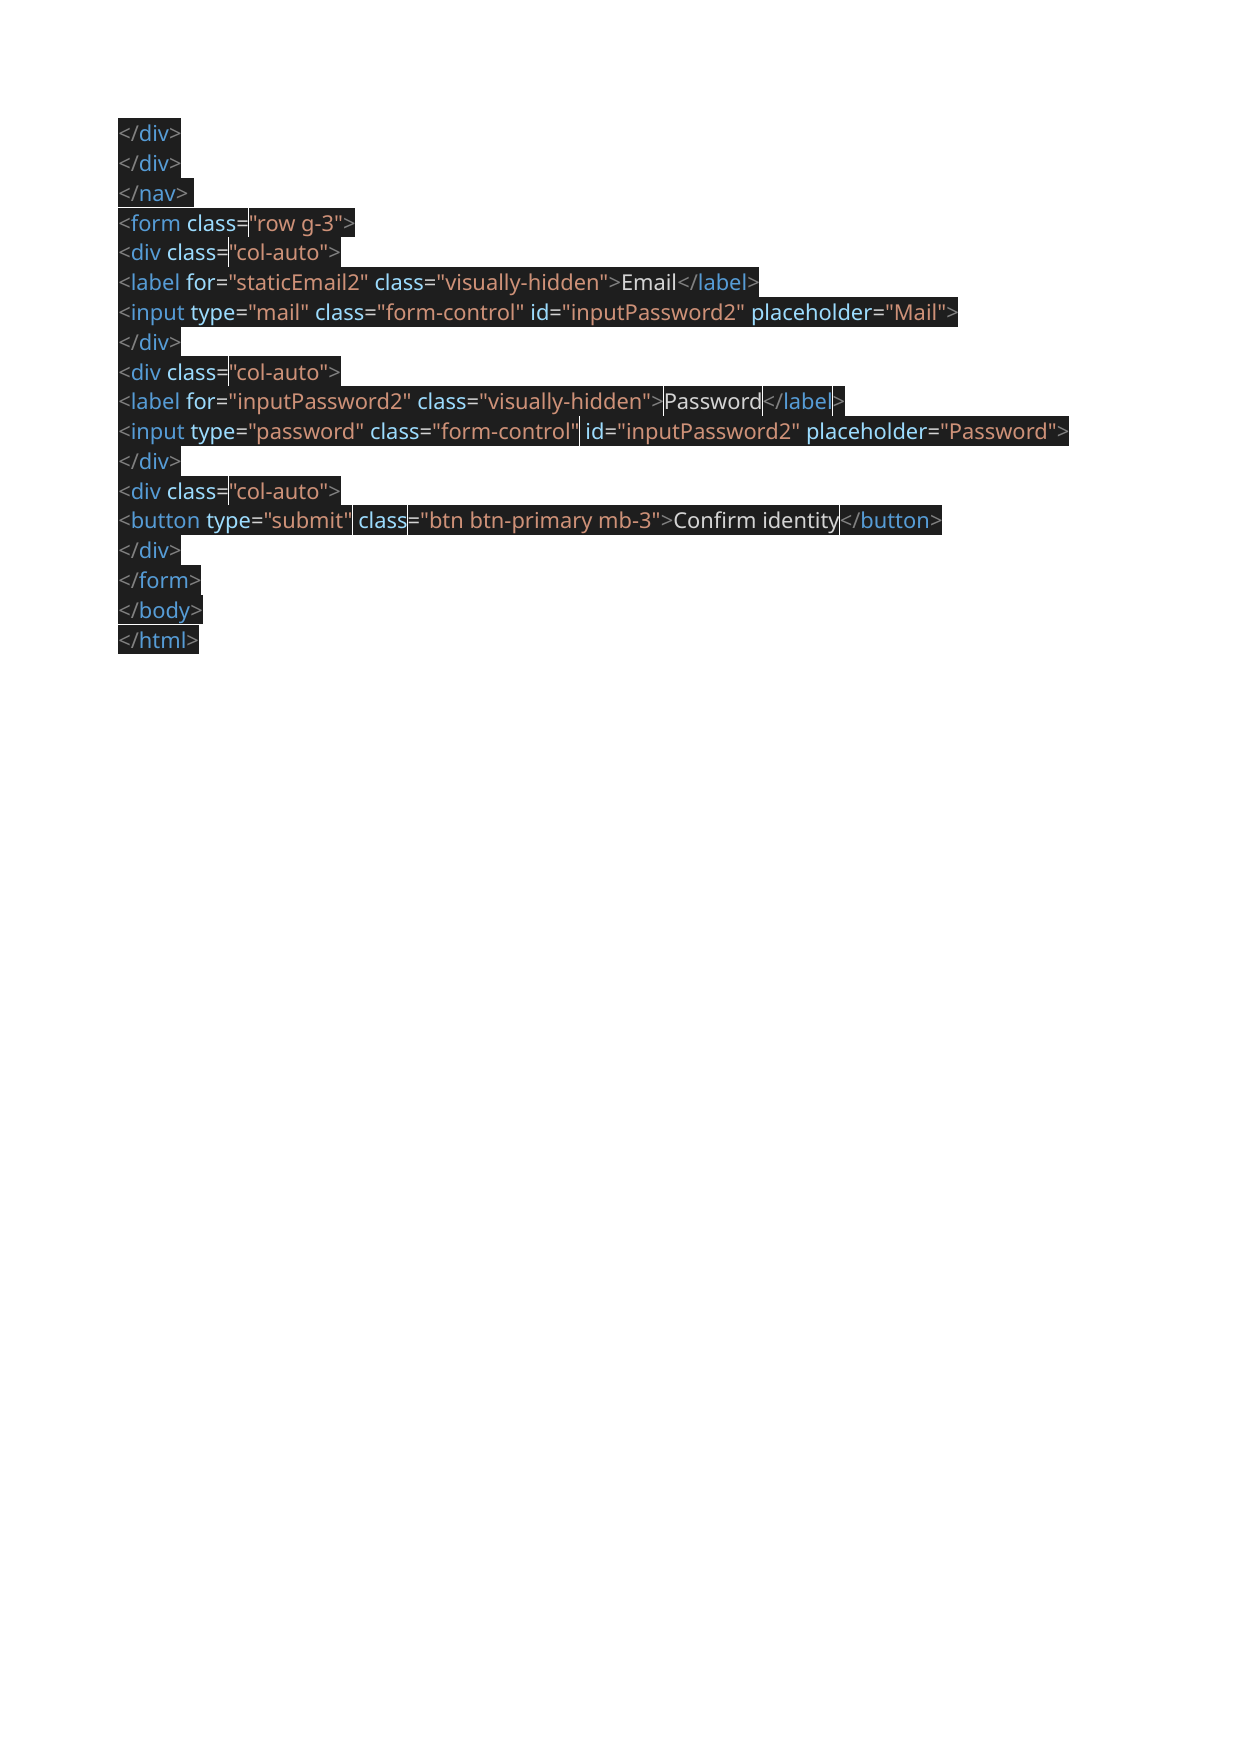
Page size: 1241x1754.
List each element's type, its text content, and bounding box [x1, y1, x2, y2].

text </body> [118, 595, 1122, 624]
text </html> [118, 624, 1122, 654]
text </div> [118, 535, 1122, 565]
text </div> [118, 118, 1122, 148]
text </form> [118, 565, 1122, 595]
text </div> [118, 446, 1122, 476]
text </nav> [118, 178, 1122, 207]
text <button type="submit" class="btn btn-primary mb-3">Confirm identity</button> [118, 505, 1122, 535]
text <input type="mail" class="form-control" id="inputPassword2" placeholder="Mail"> [118, 297, 1122, 327]
text </div> [118, 148, 1122, 178]
text <input type="password" class="form-control" id="inputPassword2" placeholder="Password"> [118, 416, 1122, 446]
text <div class="col-auto"> [118, 356, 1122, 386]
text <form class="row g-3"> [118, 207, 1122, 237]
text <div class="col-auto"> [118, 476, 1122, 505]
text </div> [118, 327, 1122, 356]
text <label for="inputPassword2" class="visually-hidden">Password</label> [118, 386, 1122, 416]
text <div class="col-auto"> [118, 237, 1122, 267]
text <label for="staticEmail2" class="visually-hidden">Email</label> [118, 267, 1122, 297]
